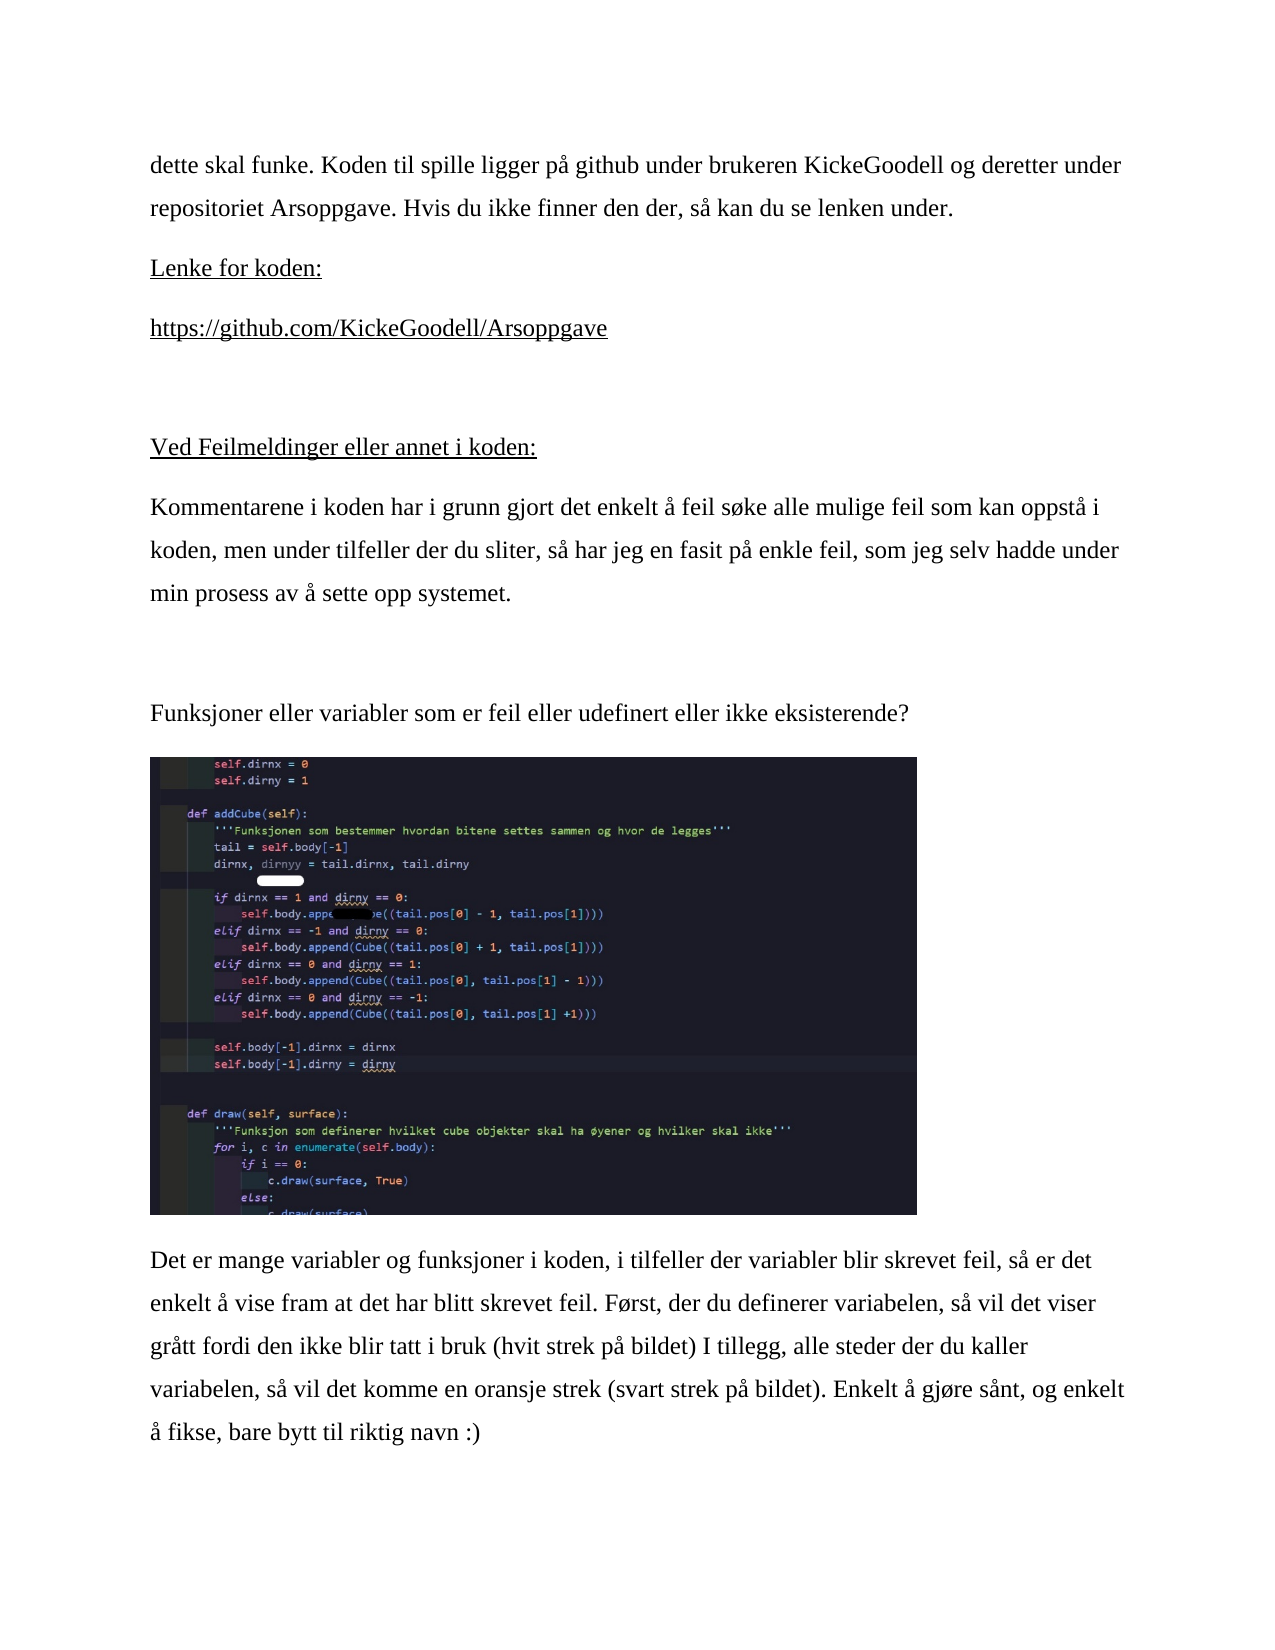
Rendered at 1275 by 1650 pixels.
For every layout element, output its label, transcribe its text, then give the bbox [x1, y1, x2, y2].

text dette skal funke. Koden til spille ligger på github under brukeren KickeGoodell og deretter under repositoriet Arsoppgave. Hvis du ikke finner den der, så kan du se lenken under. [150, 150, 1125, 222]
text Lenke for koden: [150, 253, 1125, 282]
text Kommentarene i koden har i grunn gjort det enkelt å feil søke alle mulige feil som kan oppstå i koden, men under tilfeller der du sliter, så har jeg en fasit på enkle feil, som jeg selv hadde under min prosess av å sette opp systemet. [150, 492, 1125, 607]
text Funksjoner eller variabler som er feil eller udefinert eller ikke eksisterende? [150, 698, 1125, 727]
text https://github.com/KickeGoodell/Arsoppgave [150, 313, 1125, 341]
text Ved Feilmeldinger eller annet i koden: [150, 432, 1125, 461]
text Det er mange variabler og funksjoner i koden, i tilfeller der variabler blir skrevet feil, så er det enkelt å vise fram at det har blitt skrevet feil. Først, der du definerer variabelen, så vil det viser grått fordi den ikke blir tatt i bruk (hvit strek på bildet) I tillegg, alle steder der du kaller variabelen, så vil det komme en oransje strek (svart strek på bildet). Enkelt å gjøre sånt, og enkelt å fikse, bare bytt til riktig navn :) [150, 1245, 1125, 1446]
